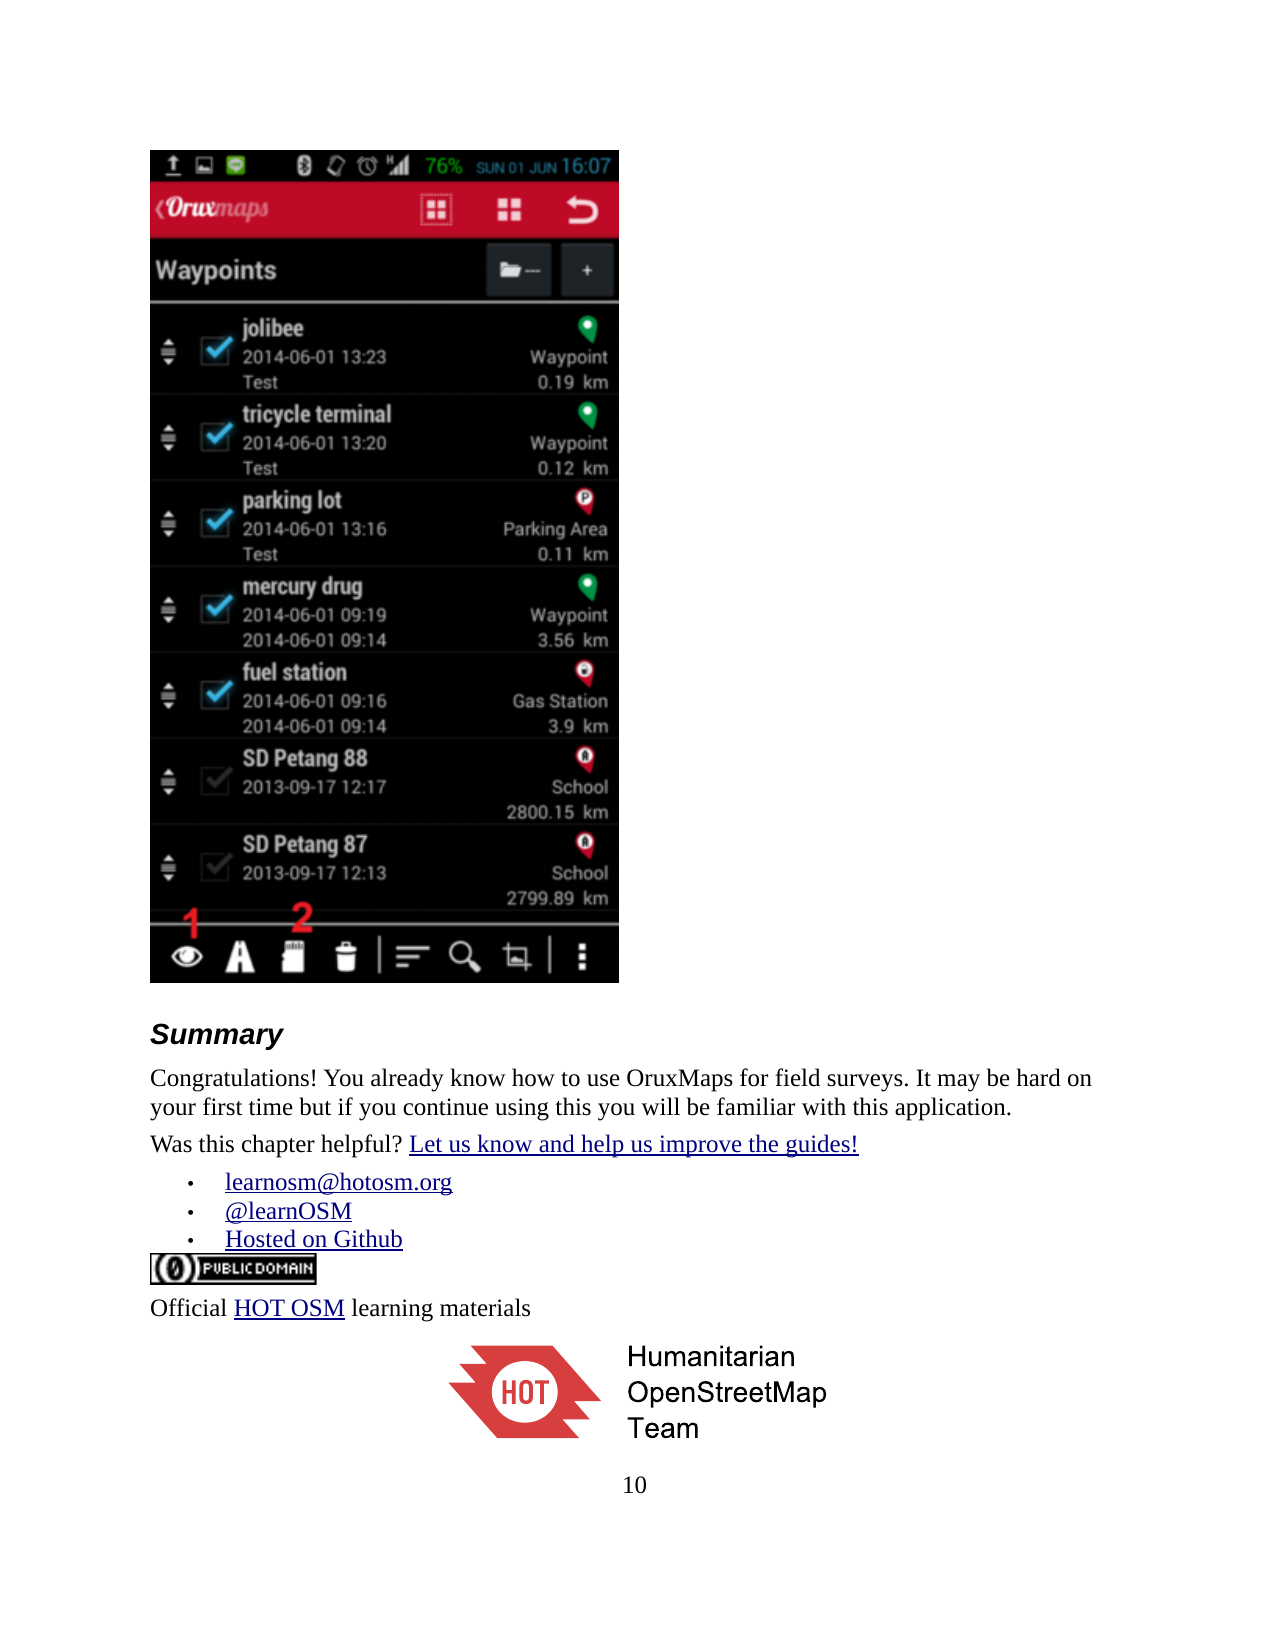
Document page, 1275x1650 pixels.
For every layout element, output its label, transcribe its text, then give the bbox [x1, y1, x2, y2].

text Was this chapter helpful? Let us know and help us improve the guides! [150, 1129, 1125, 1158]
list learnosm@hotosm.org [187, 1167, 1125, 1196]
text Official HOT OSM learning materials [150, 1293, 1125, 1322]
list @learnOSM [187, 1196, 1125, 1224]
list Hosted on Github [187, 1224, 1125, 1253]
picture [150, 150, 619, 983]
text Congratulations! You already know how to use OruxMaps for field surveys. It may be hard on your first time but if you continue using this you will be familiar with this application. [150, 1063, 1125, 1120]
subtitle Summary [150, 1017, 1125, 1050]
picture [150, 1253, 317, 1285]
